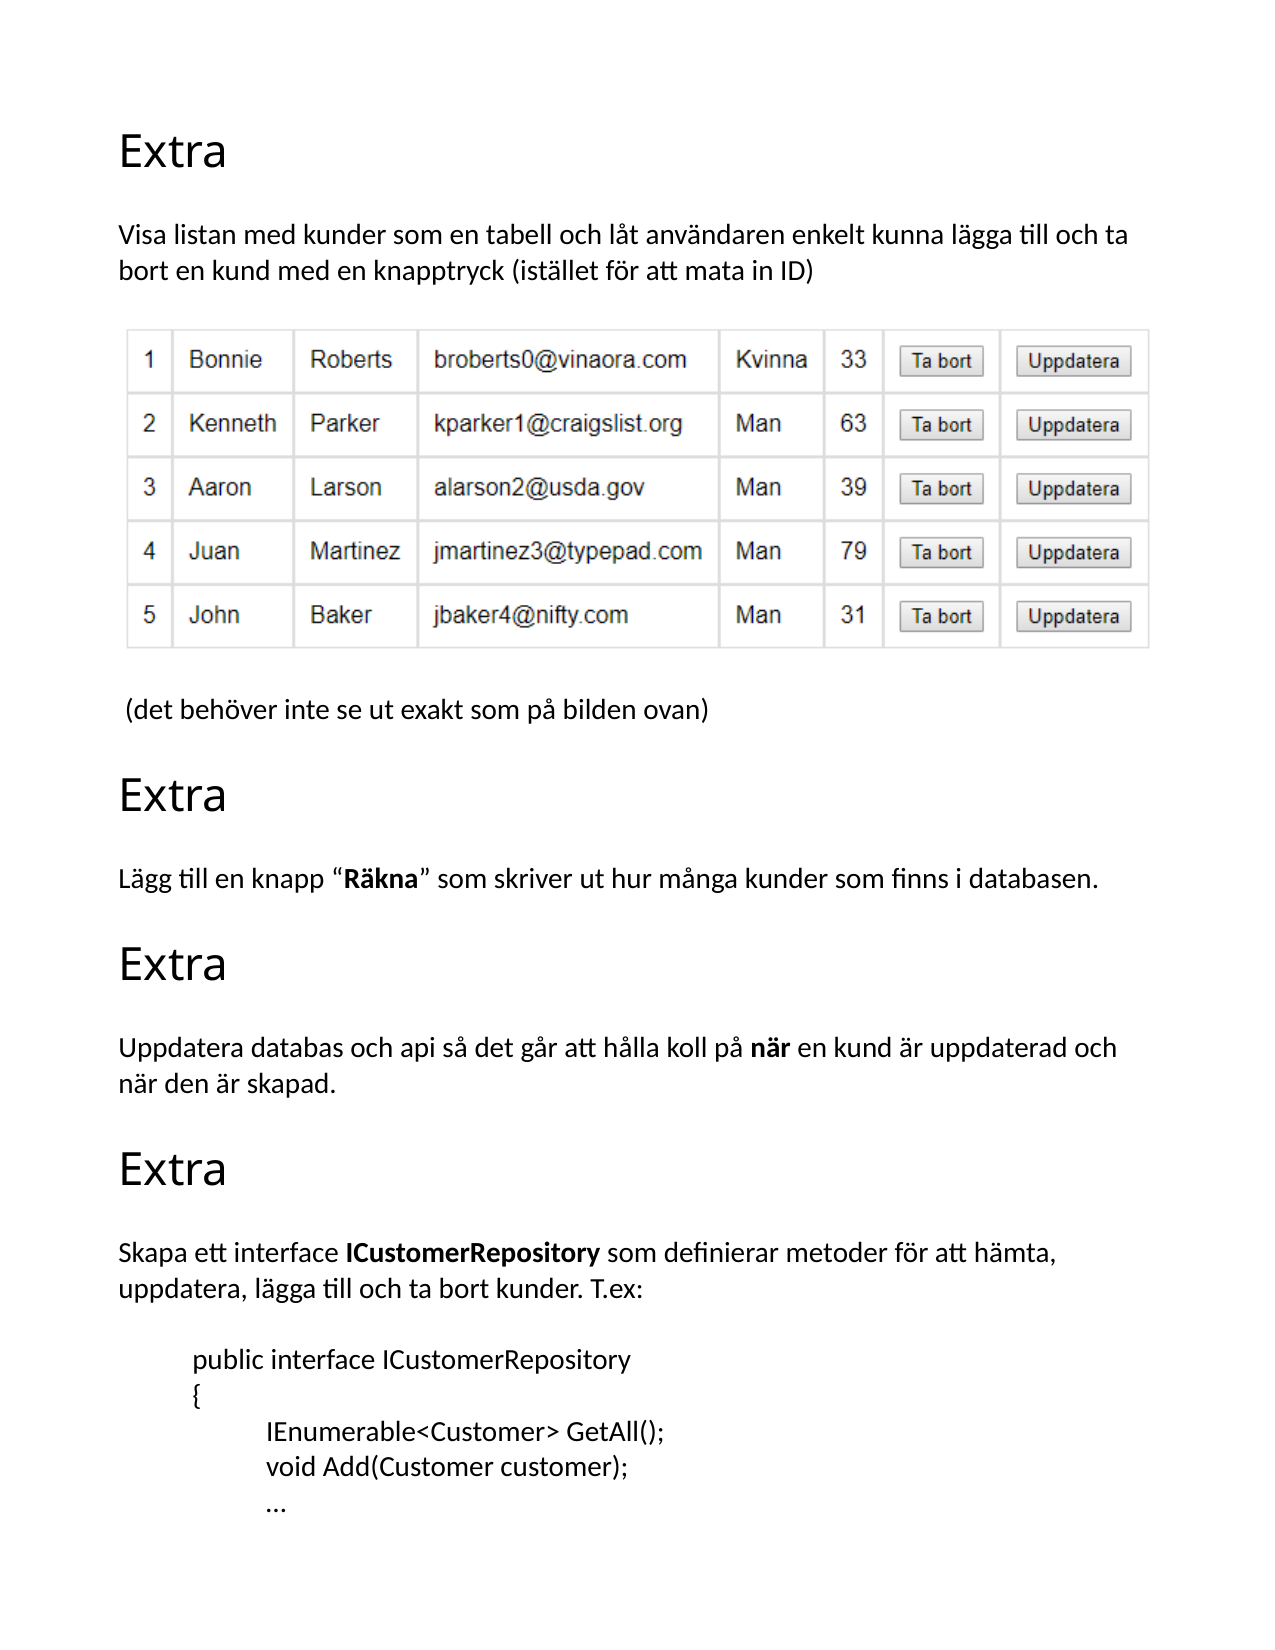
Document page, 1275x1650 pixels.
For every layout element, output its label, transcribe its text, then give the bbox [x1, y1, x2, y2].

text Extra [118, 762, 1157, 825]
text … [118, 1484, 1157, 1519]
text Extra [118, 932, 1157, 994]
text Extra [118, 118, 1157, 181]
text void Add(Customer customer); [118, 1448, 1157, 1484]
picture [118, 323, 1157, 656]
text Skapa ett interface ICustomerRepository som definierar metoder för att hämta, uppdatera, lägga till och ta bort kunder. T.ex: [118, 1234, 1157, 1306]
text IEnumerable<Customer> GetAll(); [118, 1413, 1157, 1448]
text { [118, 1377, 1157, 1413]
text Lägg till en knapp “Räkna” som skriver ut hur många kunder som finns i databasen. [118, 860, 1157, 896]
text Visa listan med kunder som en tabell och låt användaren enkelt kunna lägga till och ta bort en kund med en knapptryck (istället för att mata in ID) [118, 216, 1157, 287]
text (det behöver inte se ut exakt som på bilden ovan) [118, 691, 1157, 727]
text public interface ICustomerRepository [118, 1341, 1157, 1377]
text Extra [118, 1136, 1157, 1199]
text Uppdatera databas och api så det går att hålla koll på när en kund är uppdaterad och när den är skapad. [118, 1029, 1157, 1101]
